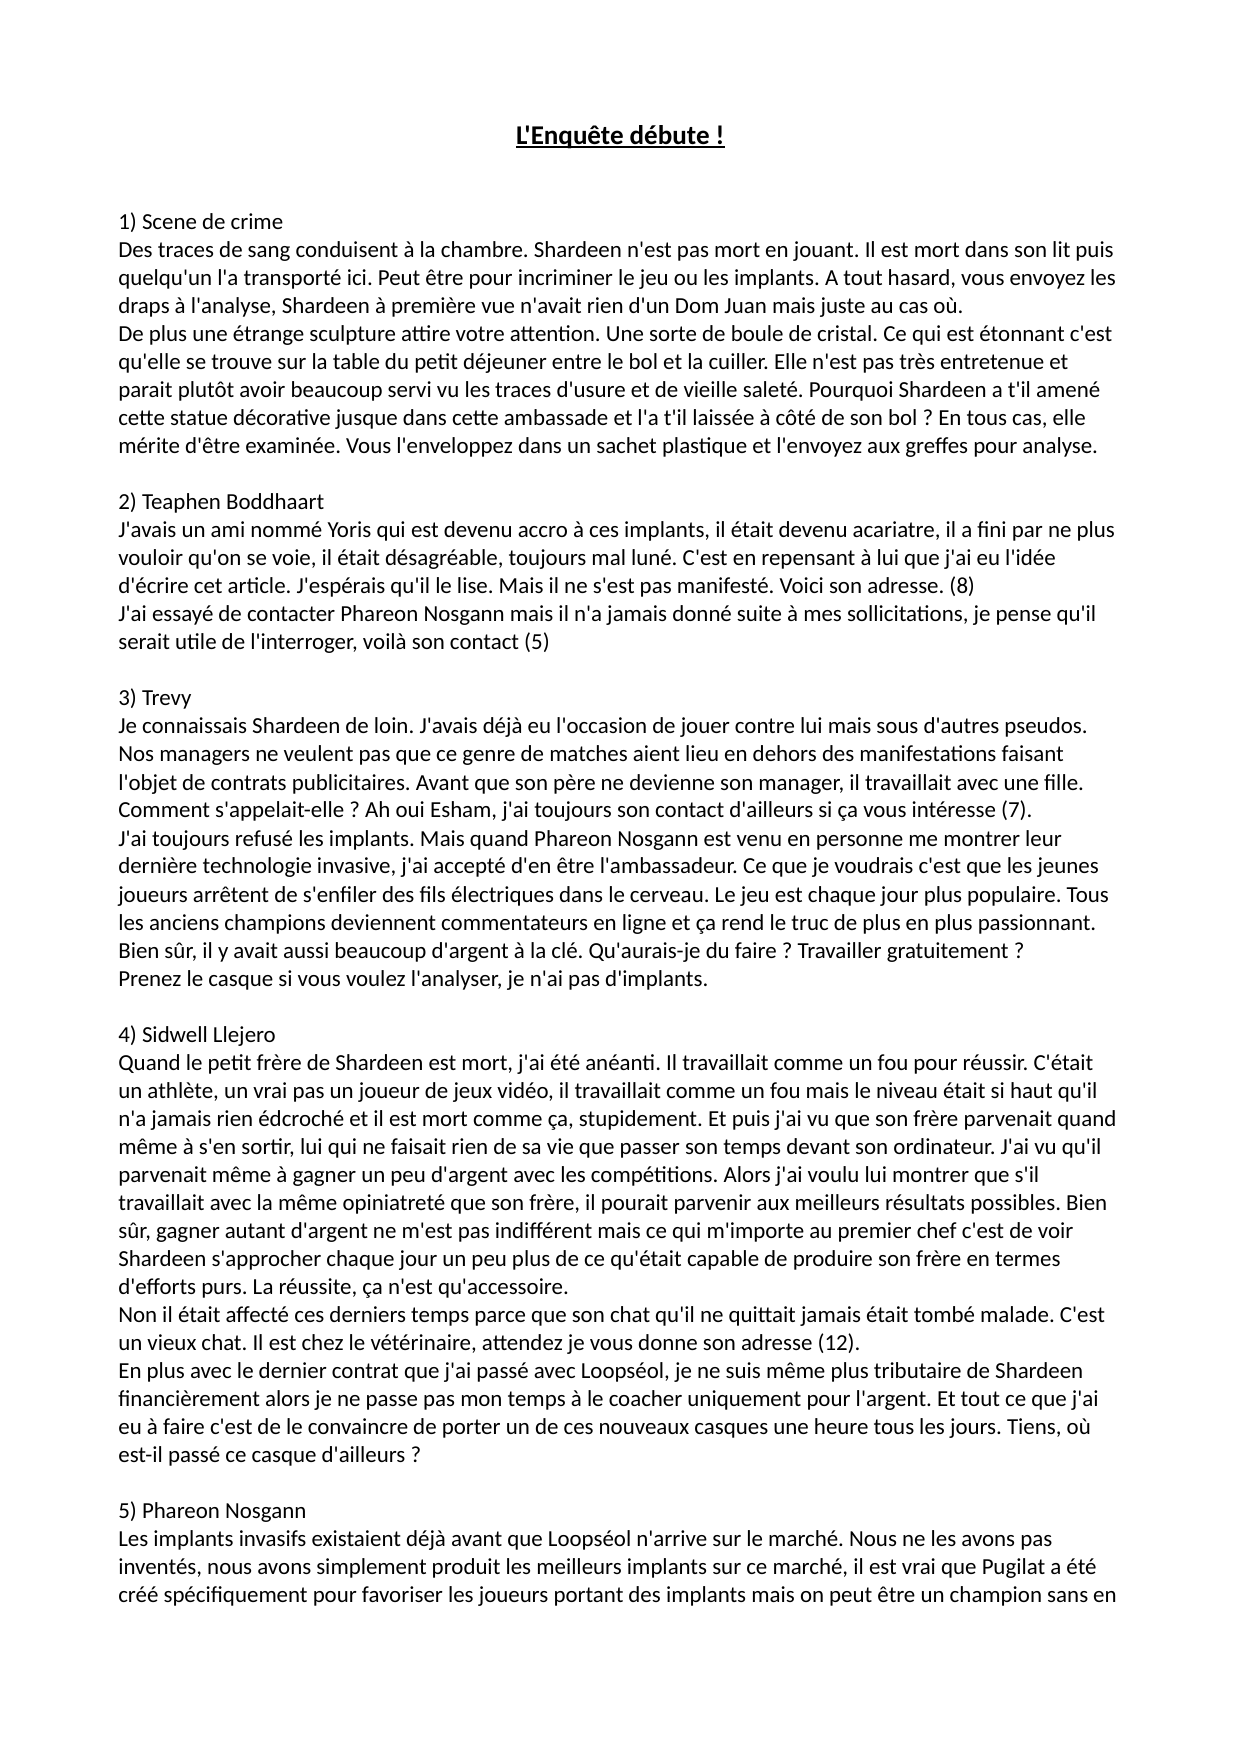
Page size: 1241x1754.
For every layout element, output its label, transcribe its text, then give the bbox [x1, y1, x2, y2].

text 2) Teaphen Boddhaart [118, 487, 1122, 515]
text 4) Sidwell Llejero [118, 1020, 1122, 1048]
text En plus avec le dernier contrat que j'ai passé avec Loopséol, je ne suis même plus tributaire de Shardeen financièrement alors je ne passe pas mon temps à le coacher uniquement pour l'argent. Et tout ce que j'ai eu à faire c'est de le convaincre de porter un de ces nouveaux casques une heure tous les jours. Tiens, où est-il passé ce casque d'ailleurs ? [118, 1356, 1122, 1468]
text Quand le petit frère de Shardeen est mort, j'ai été anéanti. Il travaillait comme un fou pour réussir. C'était un athlète, un vrai pas un joueur de jeux vidéo, il travaillait comme un fou mais le niveau était si haut qu'il n'a jamais rien édcroché et il est mort comme ça, stupidement. Et puis j'ai vu que son frère parvenait quand même à s'en sortir, lui qui ne faisait rien de sa vie que passer son temps devant son ordinateur. J'ai vu qu'il parvenait même à gagner un peu d'argent avec les compétitions. Alors j'ai voulu lui montrer que s'il travaillait avec la même opiniatreté que son frère, il pourait parvenir aux meilleurs résultats possibles. Bien sûr, gagner autant d'argent ne m'est pas indifférent mais ce qui m'importe au premier chef c'est de voir Shardeen s'approcher chaque jour un peu plus de ce qu'était capable de produire son frère en termes d'efforts purs. La réussite, ça n'est qu'accessoire. [118, 1048, 1122, 1300]
text Non il était affecté ces derniers temps parce que son chat qu'il ne quittait jamais était tombé malade. C'est un vieux chat. Il est chez le vétérinaire, attendez je vous donne son adresse (12). [118, 1300, 1122, 1356]
text 3) Trevy [118, 683, 1122, 712]
text J'ai toujours refusé les implants. Mais quand Phareon Nosgann est venu en personne me montrer leur dernière technologie invasive, j'ai accepté d'en être l'ambassadeur. Ce que je voudrais c'est que les jeunes joueurs arrêtent de s'enfiler des fils électriques dans le cerveau. Le jeu est chaque jour plus populaire. Tous les anciens champions deviennent commentateurs en ligne et ça rend le truc de plus en plus passionnant. Bien sûr, il y avait aussi beaucoup d'argent à la clé. Qu'aurais-je du faire ? Travailler gratuitement ? [118, 824, 1122, 964]
text Les implants invasifs existaient déjà avant que Loopséol n'arrive sur le marché. Nous ne les avons pas inventés, nous avons simplement produit les meilleurs implants sur ce marché, il est vrai que Pugilat a été créé spécifiquement pour favoriser les joueurs portant des implants mais on peut être un champion sans en [118, 1524, 1122, 1608]
text L'Enquête débute ! [118, 118, 1122, 151]
text 5) Phareon Nosgann [118, 1496, 1122, 1524]
text Prenez le casque si vous voulez l'analyser, je n'ai pas d'implants. [118, 964, 1122, 992]
text De plus une étrange sculpture attire votre attention. Une sorte de boule de cristal. Ce qui est étonnant c'est qu'elle se trouve sur la table du petit déjeuner entre le bol et la cuiller. Elle n'est pas très entretenue et parait plutôt avoir beaucoup servi vu les traces d'usure et de vieille saleté. Pourquoi Shardeen a t'il amené cette statue décorative jusque dans cette ambassade et l'a t'il laissée à côté de son bol ? En tous cas, elle mérite d'être examinée. Vous l'enveloppez dans un sachet plastique et l'envoyez aux greffes pour analyse. [118, 319, 1122, 459]
text Je connaissais Shardeen de loin. J'avais déjà eu l'occasion de jouer contre lui mais sous d'autres pseudos. Nos managers ne veulent pas que ce genre de matches aient lieu en dehors des manifestations faisant l'objet de contrats publicitaires. Avant que son père ne devienne son manager, il travaillait avec une fille. Comment s'appelait-elle ? Ah oui Esham, j'ai toujours son contact d'ailleurs si ça vous intéresse (7). [118, 712, 1122, 824]
text J'ai essayé de contacter Phareon Nosgann mais il n'a jamais donné suite à mes sollicitations, je pense qu'il serait utile de l'interroger, voilà son contact (5) [118, 599, 1122, 656]
text Des traces de sang conduisent à la chambre. Shardeen n'est pas mort en jouant. Il est mort dans son lit puis quelqu'un l'a transporté ici. Peut être pour incriminer le jeu ou les implants. A tout hasard, vous envoyez les draps à l'analyse, Shardeen à première vue n'avait rien d'un Dom Juan mais juste au cas où. [118, 235, 1122, 319]
text 1) Scene de crime [118, 207, 1122, 235]
text J'avais un ami nommé Yoris qui est devenu accro à ces implants, il était devenu acariatre, il a fini par ne plus vouloir qu'on se voie, il était désagréable, toujours mal luné. C'est en repensant à lui que j'ai eu l'idée d'écrire cet article. J'espérais qu'il le lise. Mais il ne s'est pas manifesté. Voici son adresse. (8) [118, 515, 1122, 599]
